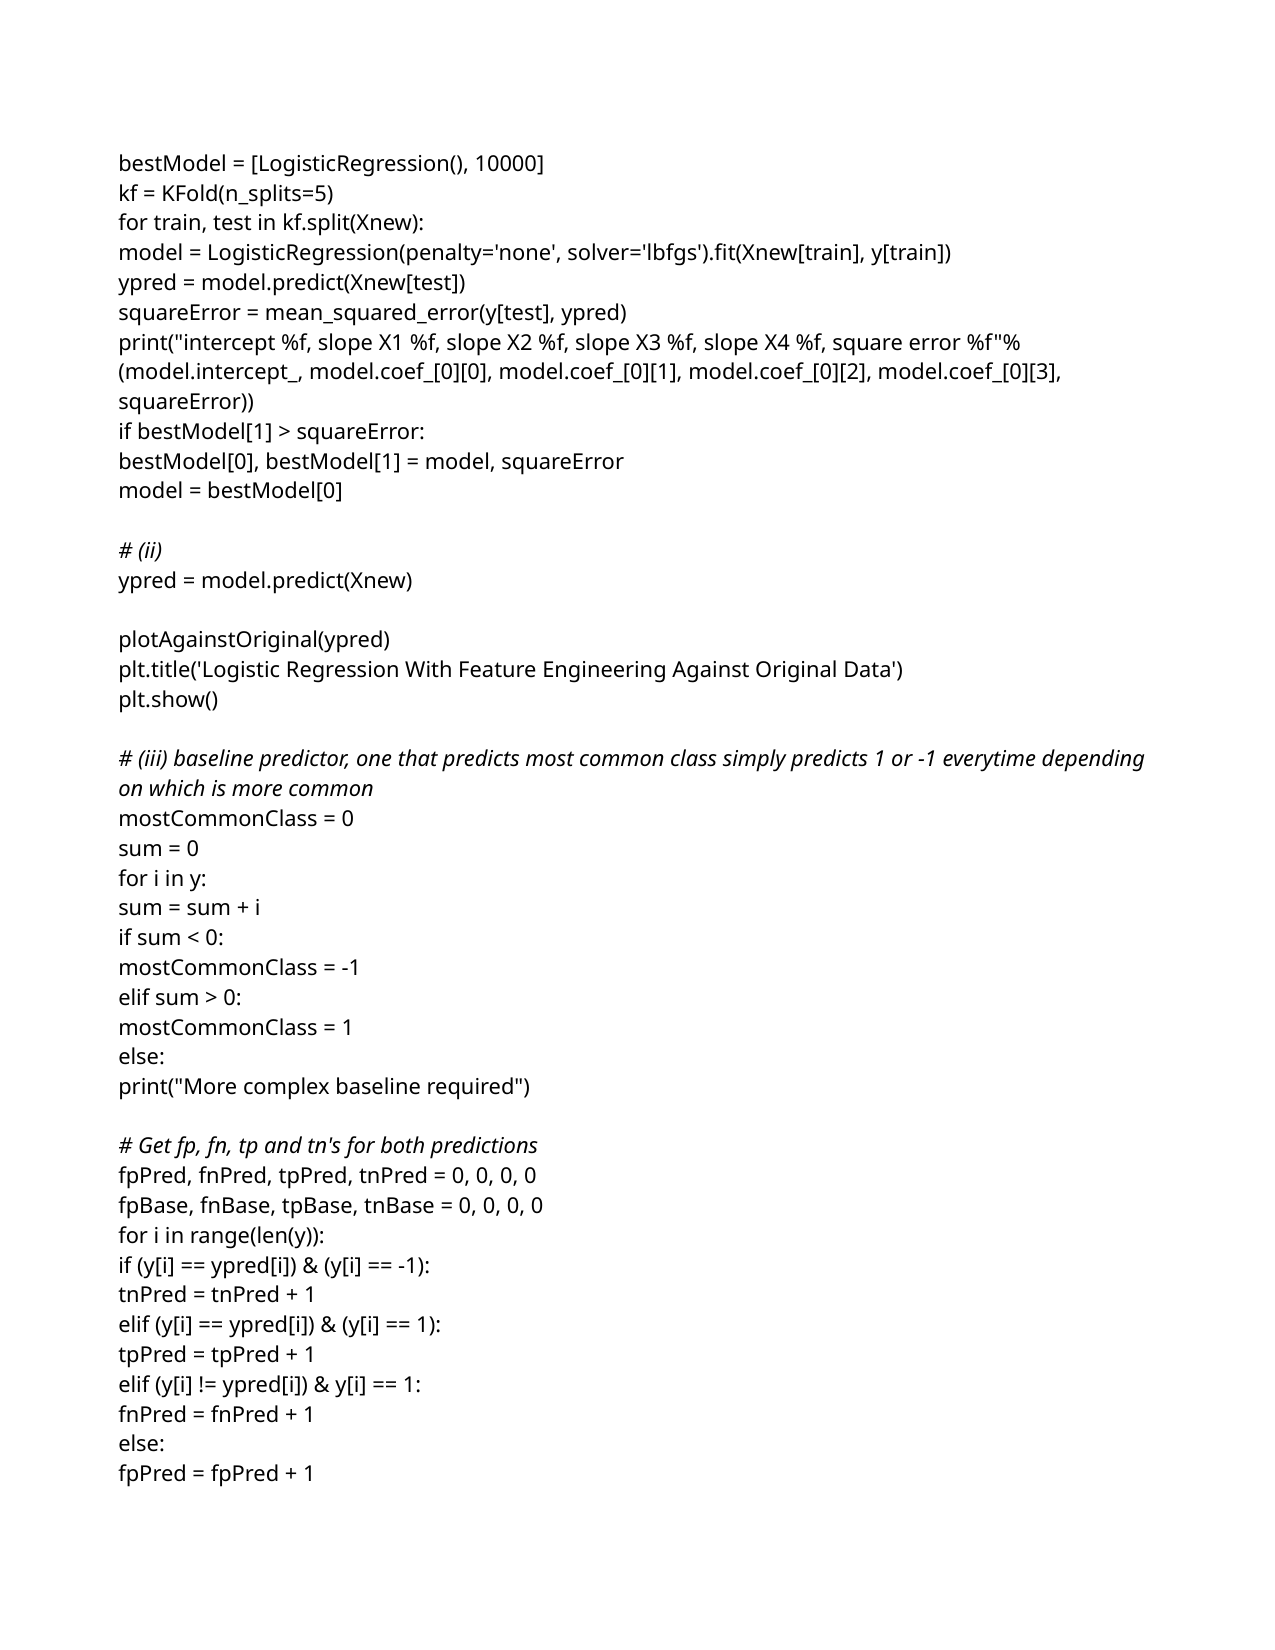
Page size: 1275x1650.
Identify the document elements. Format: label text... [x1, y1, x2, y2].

text model = LogisticRegression(penalty='none', solver='lbfgs').fit(Xnew[train], y[train]) [118, 237, 1157, 267]
text tpPred = tpPred + 1 [118, 1339, 1157, 1369]
text elif (y[i] != ypred[i]) & y[i] == 1: [118, 1369, 1157, 1399]
text else: [118, 1428, 1157, 1458]
text print("intercept %f, slope X1 %f, slope X2 %f, slope X3 %f, slope X4 %f, square error %f"%(model.intercept_, model.coef_[0][0], model.coef_[0][1], model.coef_[0][2], model.coef_[0][3], squareError)) [118, 327, 1157, 416]
text elif sum > 0: [118, 982, 1157, 1011]
text ypred = model.predict(Xnew) [118, 565, 1157, 594]
text tnPred = tnPred + 1 [118, 1279, 1157, 1309]
text fnPred = fnPred + 1 [118, 1399, 1157, 1428]
text bestModel = [LogisticRegression(), 10000] [118, 148, 1157, 178]
text fpBase, fnBase, tpBase, tnBase = 0, 0, 0, 0 [118, 1190, 1157, 1220]
text elif (y[i] == ypred[i]) & (y[i] == 1): [118, 1309, 1157, 1339]
text print("More complex baseline required") [118, 1071, 1157, 1101]
text plt.title('Logistic Regression With Feature Engineering Against Original Data') [118, 654, 1157, 684]
text for i in y: [118, 862, 1157, 892]
text else: [118, 1041, 1157, 1071]
text if (y[i] == ypred[i]) & (y[i] == -1): [118, 1250, 1157, 1279]
text plotAgainstOriginal(ypred) [118, 624, 1157, 654]
text mostCommonClass = 1 [118, 1011, 1157, 1041]
text fpPred = fpPred + 1 [118, 1458, 1157, 1488]
text ypred = model.predict(Xnew[test]) [118, 267, 1157, 297]
text for i in range(len(y)): [118, 1220, 1157, 1250]
text # Get fp, fn, tp and tn's for both predictions [118, 1131, 1157, 1160]
text squareError = mean_squared_error(y[test], ypred) [118, 297, 1157, 327]
text sum = 0 [118, 833, 1157, 862]
text if sum < 0: [118, 922, 1157, 952]
text mostCommonClass = 0 [118, 803, 1157, 833]
text if bestModel[1] > squareError: [118, 416, 1157, 446]
text # (ii) [118, 535, 1157, 565]
text model = bestModel[0] [118, 476, 1157, 505]
text fpPred, fnPred, tpPred, tnPred = 0, 0, 0, 0 [118, 1160, 1157, 1190]
text plt.show() [118, 684, 1157, 714]
text kf = KFold(n_splits=5) [118, 178, 1157, 207]
text mostCommonClass = -1 [118, 952, 1157, 982]
text # (iii) baseline predictor, one that predicts most common class simply predicts 1 or -1 everytime depending on which is more common [118, 743, 1157, 803]
text for train, test in kf.split(Xnew): [118, 207, 1157, 237]
text sum = sum + i [118, 892, 1157, 922]
text bestModel[0], bestModel[1] = model, squareError [118, 446, 1157, 476]
